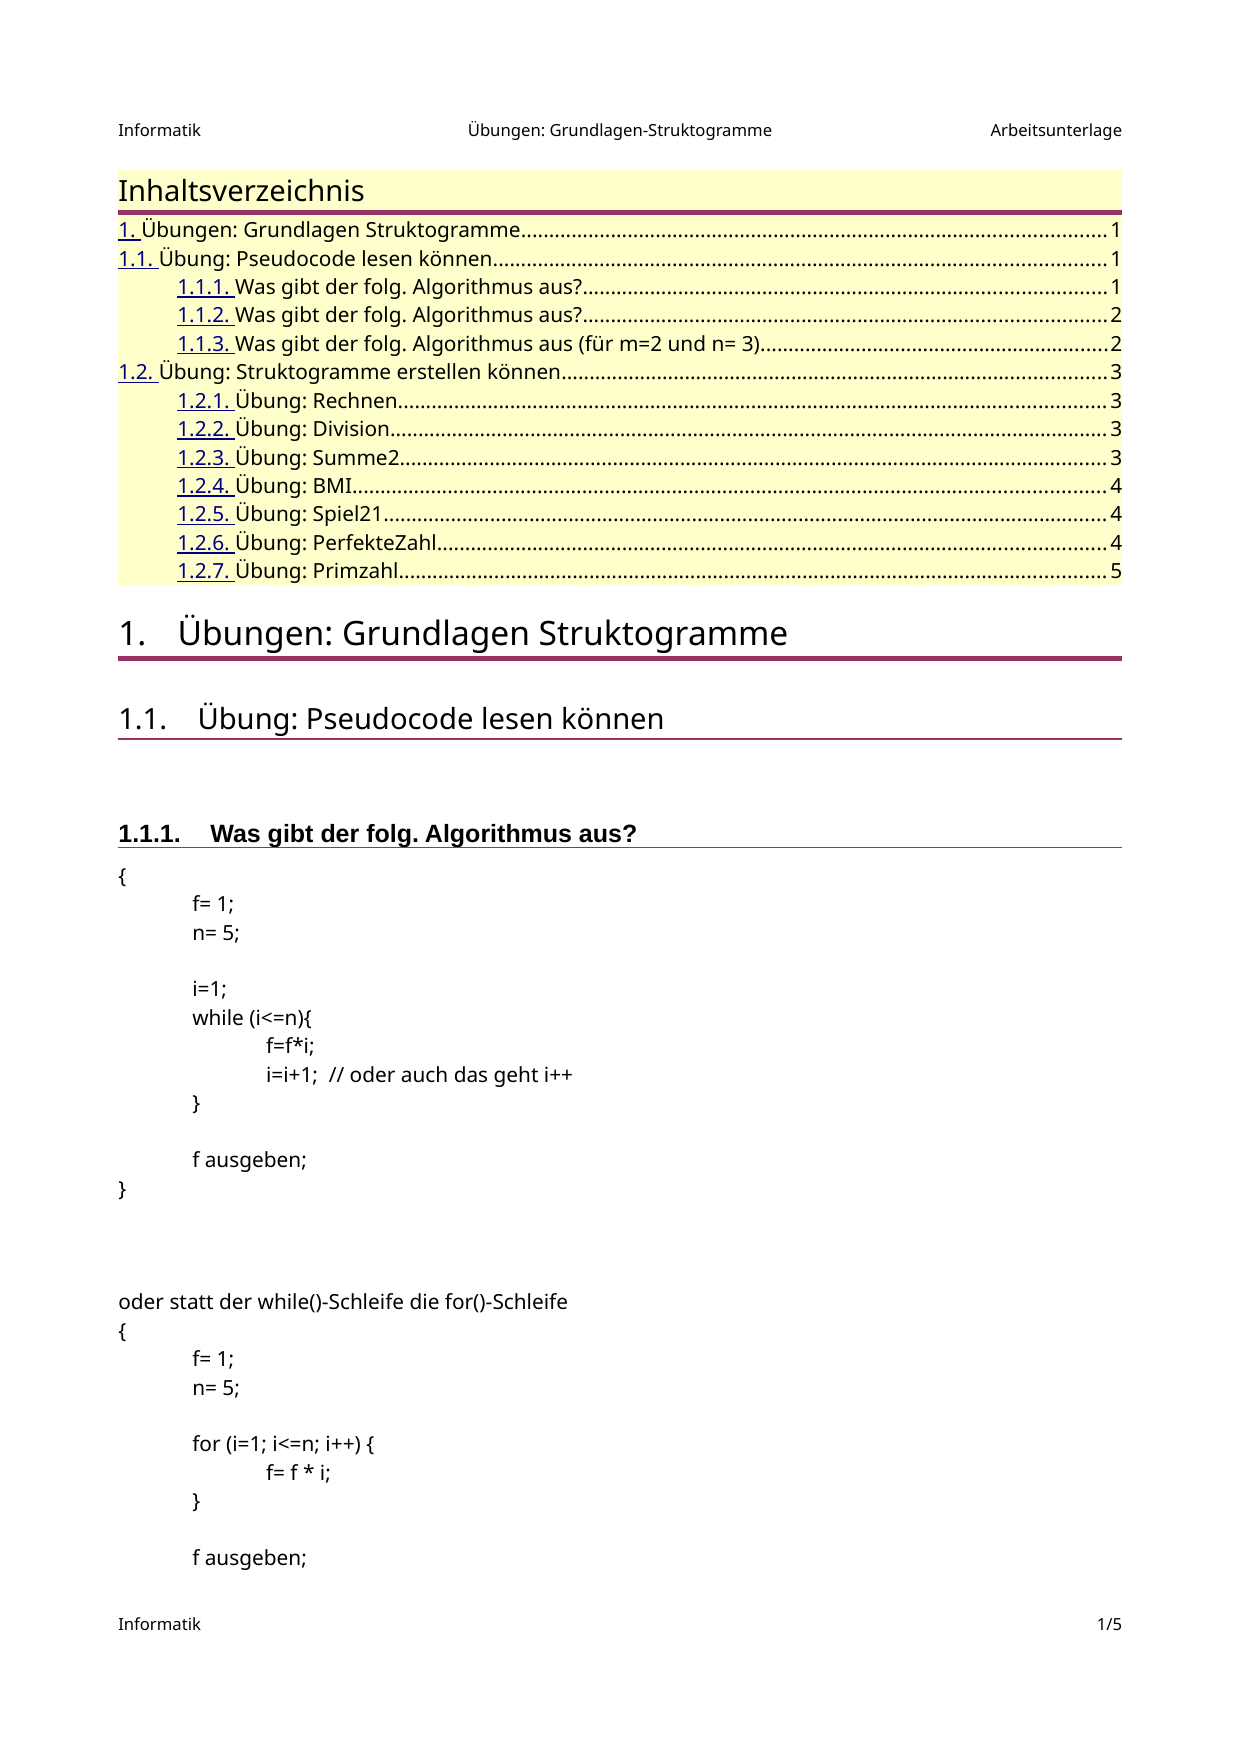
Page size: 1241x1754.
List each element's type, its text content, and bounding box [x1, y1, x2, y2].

text 1.1.1. Was gibt der folg. Algorithmus aus? 1 [177, 272, 1122, 301]
text { [118, 861, 1122, 889]
subtitle Inhaltsverzeichnis [118, 170, 1122, 210]
text 1.2.4. Übung: BMI 4 [177, 471, 1122, 499]
text 1.1.3. Was gibt der folg. Algorithmus aus (für m=2 und n= 3) 2 [177, 329, 1122, 357]
text 1.2.6. Übung: PerfekteZahl 4 [177, 528, 1122, 556]
text for (i=1; i<=n; i++) { [118, 1429, 1122, 1458]
text f=f*i; [118, 1031, 1122, 1060]
text } [118, 1174, 1122, 1202]
text oder statt der while()-Schleife die for()-Schleife [118, 1287, 1122, 1316]
text { [118, 1316, 1122, 1344]
text 1.2.1. Übung: Rechnen 3 [177, 386, 1122, 414]
text f= 1; [118, 1344, 1122, 1373]
text 1.1. Übung: Pseudocode lesen können 1 [118, 244, 1122, 272]
text f ausgeben; [118, 1145, 1122, 1174]
text i=1; [118, 974, 1122, 1003]
text f= 1; [118, 889, 1122, 918]
subtitle Was gibt der folg. Algorithmus aus? [118, 818, 1122, 847]
text 1.1.2. Was gibt der folg. Algorithmus aus? 2 [177, 301, 1122, 329]
text while (i<=n){ [118, 1003, 1122, 1031]
text 1.2.7. Übung: Primzahl 5 [177, 556, 1122, 585]
text } [118, 1486, 1122, 1515]
text } [118, 1088, 1122, 1117]
subtitle Übungen: Grundlagen Struktogramme [118, 610, 1122, 656]
text i=i+1; // oder auch das geht i++ [118, 1060, 1122, 1088]
text n= 5; [118, 1373, 1122, 1401]
text n= 5; [118, 918, 1122, 946]
text 1.2.2. Übung: Division 3 [177, 414, 1122, 443]
text 1.2. Übung: Struktogramme erstellen können 3 [118, 357, 1122, 386]
text 1.2.3. Übung: Summe2 3 [177, 443, 1122, 471]
text f= f * i; [118, 1458, 1122, 1486]
text 1.2.5. Übung: Spiel21 4 [177, 499, 1122, 528]
text 1. Übungen: Grundlagen Struktogramme 1 [118, 215, 1122, 244]
subtitle Übung: Pseudocode lesen können [118, 698, 1122, 738]
text f ausgeben; [118, 1543, 1122, 1572]
